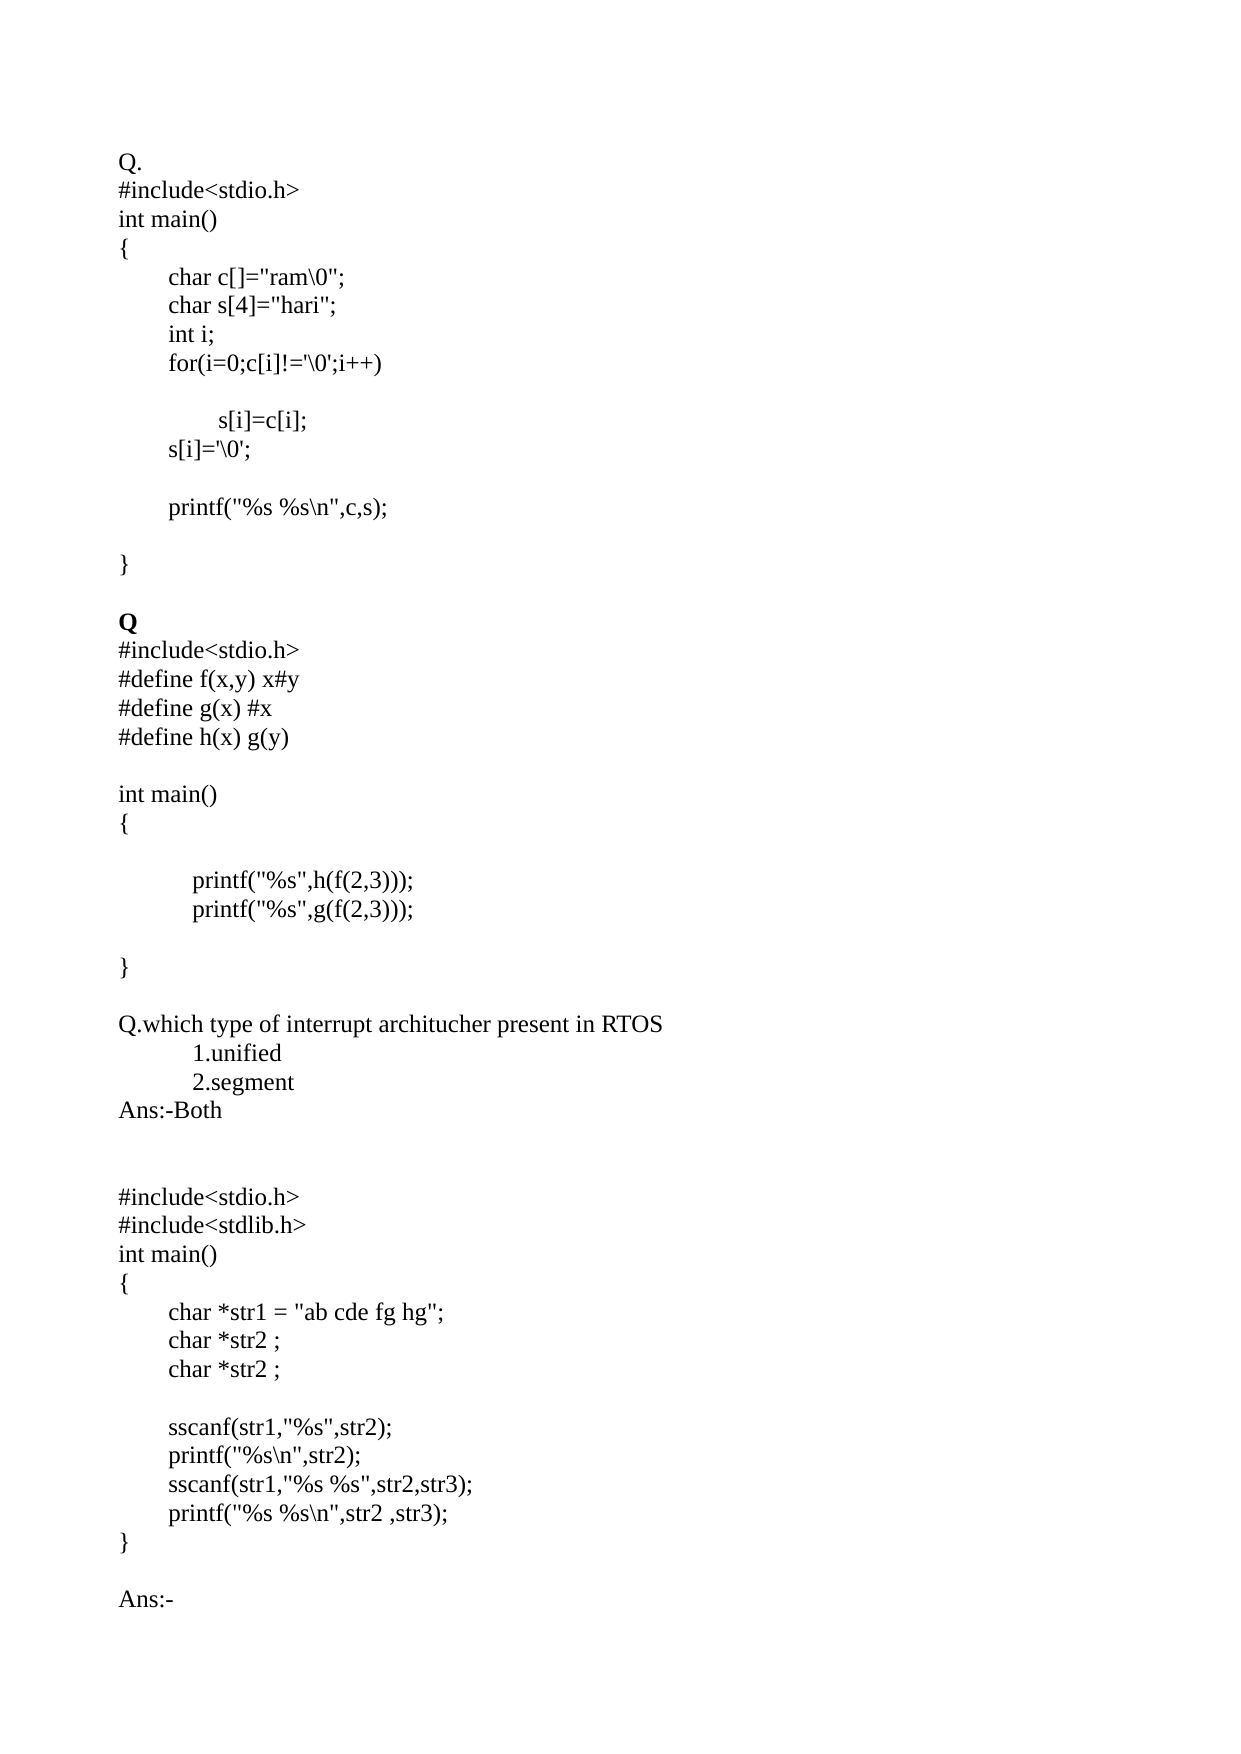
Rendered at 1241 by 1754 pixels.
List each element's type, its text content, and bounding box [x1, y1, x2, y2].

text #define f(x,y) x#y [118, 664, 1122, 693]
text char *str2 ; [118, 1354, 1122, 1383]
text #include<stdio.h> [118, 176, 1122, 204]
text #define g(x) #x [118, 693, 1122, 722]
text Ans:-Both [118, 1096, 1122, 1124]
text int main() [118, 1239, 1122, 1268]
text { [118, 1268, 1122, 1297]
text #include<stdio.h> [118, 1182, 1122, 1211]
text for(i=0;c[i]!='\0';i++) [118, 348, 1122, 377]
text sscanf(str1,"%s",str2); [118, 1412, 1122, 1441]
text #define h(x) g(y) [118, 722, 1122, 751]
text Q.which type of interrupt architucher present in RTOS [118, 1009, 1122, 1038]
text #include<stdlib.h> [118, 1211, 1122, 1239]
text printf("%s %s\n",str2 ,str3); [118, 1498, 1122, 1527]
text printf("%s\n",str2); [118, 1441, 1122, 1469]
text 1.unified [118, 1038, 1122, 1067]
text int i; [118, 319, 1122, 348]
text char s[4]="hari"; [118, 291, 1122, 319]
text printf("%s",g(f(2,3))); [118, 894, 1122, 923]
text Q [118, 607, 1122, 636]
text int main() [118, 204, 1122, 233]
text sscanf(str1,"%s %s",str2,str3); [118, 1469, 1122, 1498]
text 2.segment [118, 1067, 1122, 1096]
text } [118, 1527, 1122, 1556]
text Ans:- [118, 1584, 1122, 1613]
text s[i]='\0'; [118, 434, 1122, 463]
text printf("%s",h(f(2,3))); [118, 866, 1122, 894]
text s[i]=c[i]; [118, 406, 1122, 434]
text } [118, 549, 1122, 578]
text { [118, 233, 1122, 262]
text char c[]="ram\0"; [118, 262, 1122, 291]
text { [118, 808, 1122, 837]
text #include<stdio.h> [118, 636, 1122, 664]
text Q. [118, 147, 1122, 176]
text printf("%s %s\n",c,s); [118, 492, 1122, 521]
text int main() [118, 779, 1122, 808]
text char *str2 ; [118, 1326, 1122, 1354]
text } [118, 952, 1122, 981]
text char *str1 = "ab cde fg hg"; [118, 1297, 1122, 1326]
